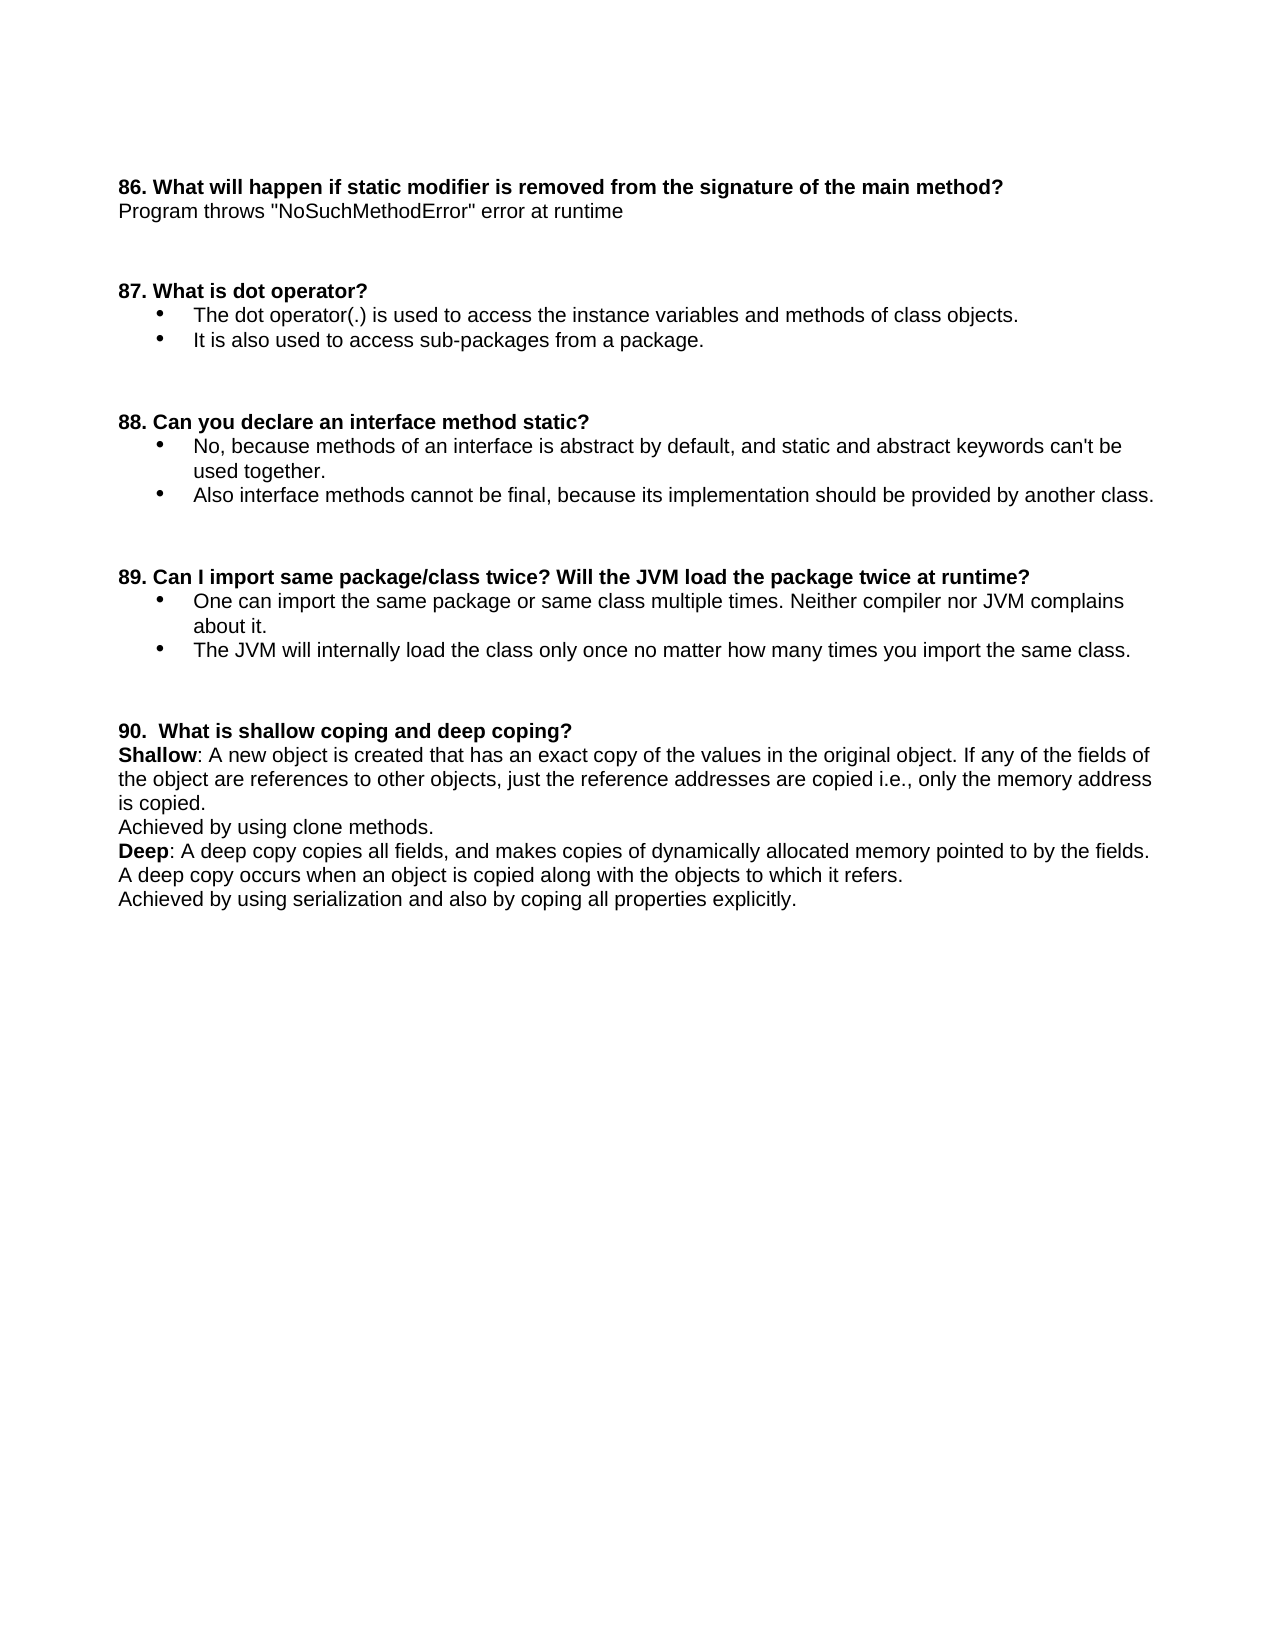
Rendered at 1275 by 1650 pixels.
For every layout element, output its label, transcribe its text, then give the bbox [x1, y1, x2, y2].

list The dot operator(.) is used to access the instance variables and methods of class objects. [156, 303, 1157, 328]
list No, because methods of an interface is abstract by default, and static and abstract keywords can't be used together. [156, 434, 1157, 483]
text Program throws "NoSuchMethodError" error at runtime [118, 199, 1157, 223]
text 88. Can you declare an interface method static? [118, 410, 1157, 434]
text 87. What is dot operator? [118, 279, 1157, 303]
text 89. Can I import same package/class twice? Will the JVM load the package twice at runtime? [118, 564, 1157, 588]
list One can import the same package or same class multiple times. Neither compiler nor JVM complains about it. [156, 588, 1157, 637]
list Also interface methods cannot be final, because its implementation should be provided by another class. [156, 483, 1157, 508]
text Achieved by using clone methods. [118, 815, 1157, 839]
text 90. What is shallow coping and deep coping? [118, 719, 1157, 743]
text Shallow: A new object is created that has an exact copy of the values in the original object. If any of the fields of the object are references to other objects, just the reference addresses are copied i.e., only the memory address is copied. [118, 743, 1157, 815]
list The JVM will internally load the class only once no matter how many times you import the same class. [156, 637, 1157, 662]
text Achieved by using serialization and also by coping all properties explicitly. [118, 887, 1157, 911]
list It is also used to access sub-packages from a package. [156, 328, 1157, 353]
text Deep: A deep copy copies all fields, and makes copies of dynamically allocated memory pointed to by the fields. A deep copy occurs when an object is copied along with the objects to which it refers. [118, 839, 1157, 887]
text 86. What will happen if static modifier is removed from the signature of the main method? [118, 175, 1157, 199]
